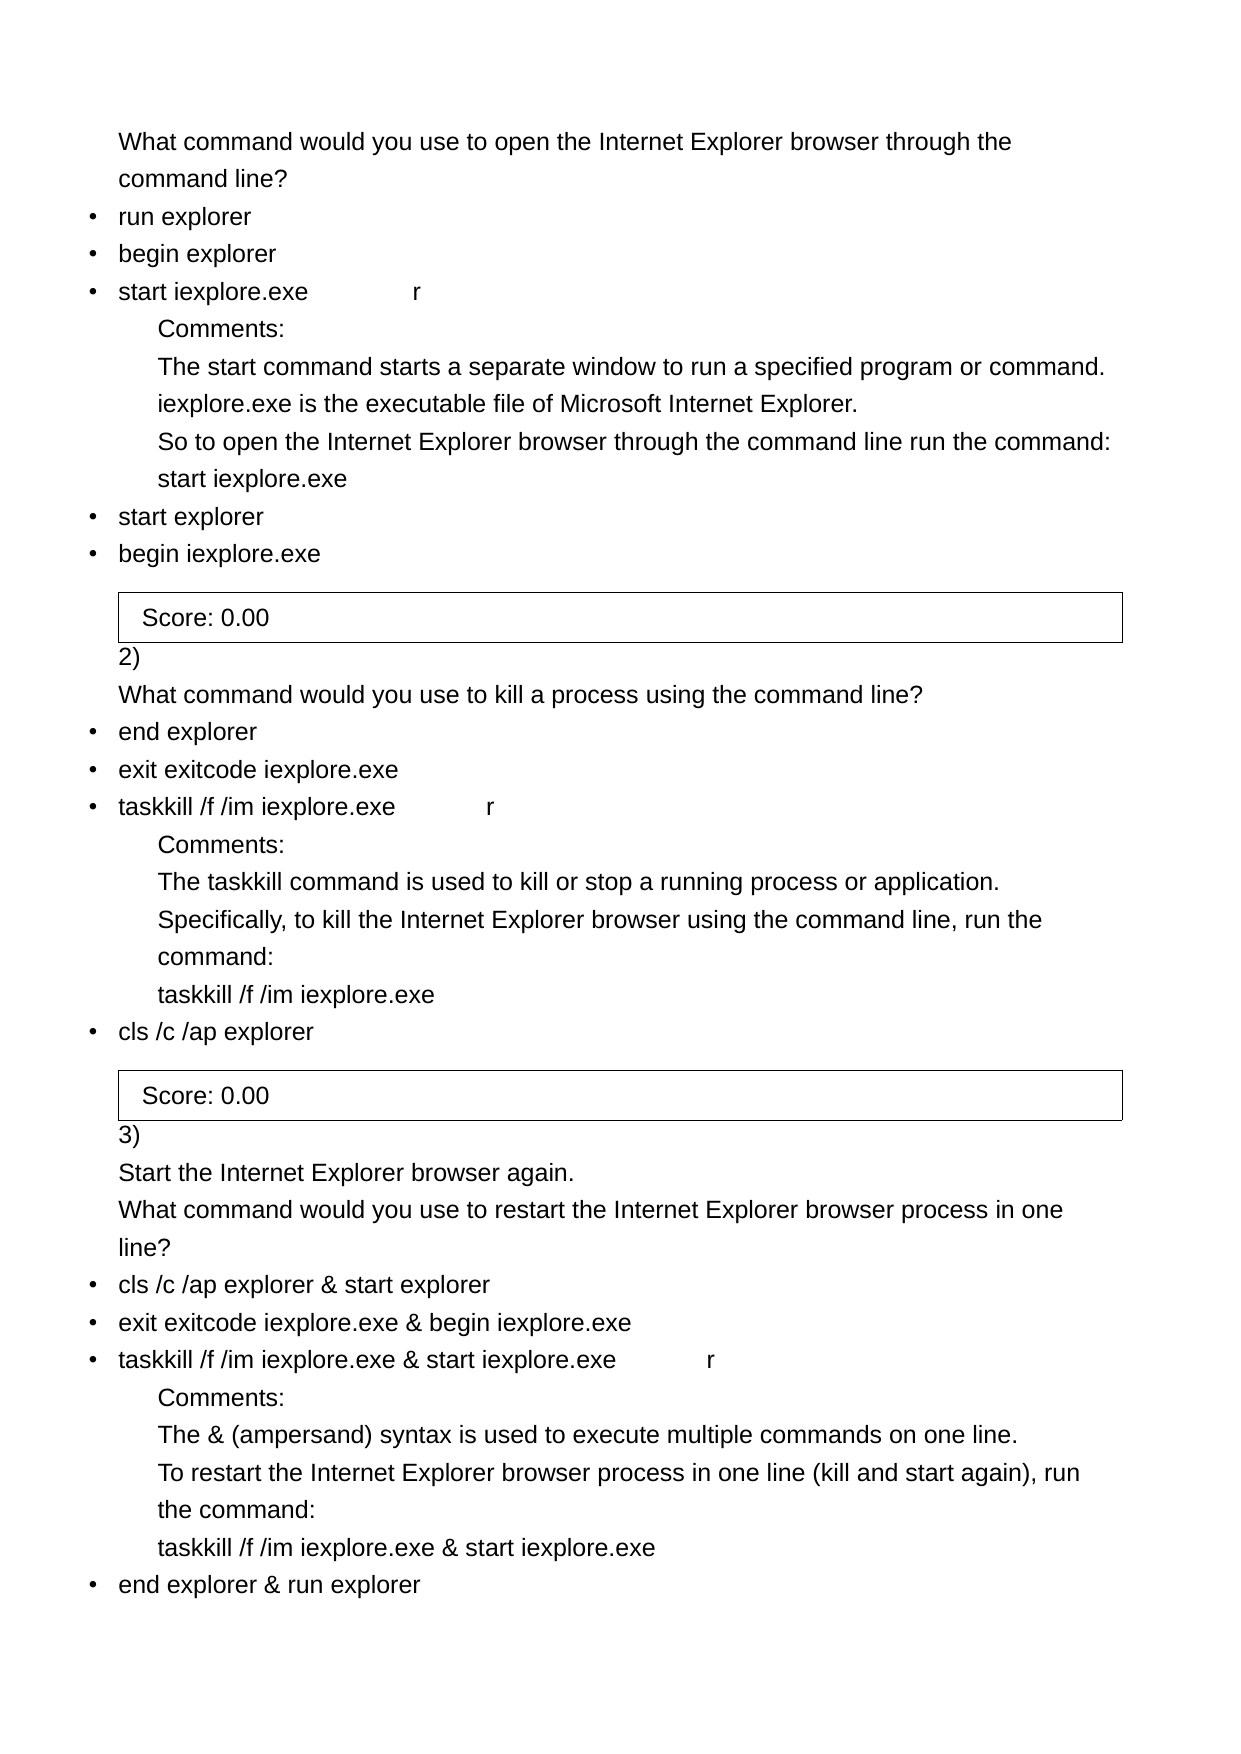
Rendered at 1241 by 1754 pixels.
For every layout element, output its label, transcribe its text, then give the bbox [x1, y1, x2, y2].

list Specifically, to kill the Internet Explorer browser using the command line, run the command: [157, 896, 1122, 971]
list The & (ampersand) syntax is used to execute multiple commands on one line. [157, 1412, 1122, 1449]
list run explorer [118, 193, 1122, 231]
list start iexplore.exe r [118, 268, 1122, 306]
list cls /c /ap explorer [118, 1009, 1122, 1046]
list begin explorer [118, 231, 1122, 268]
text Score: 0.00 [119, 593, 1122, 642]
list begin iexplore.exe [118, 531, 1122, 568]
list taskkill /f /im iexplore.exe r [118, 784, 1122, 821]
list end explorer & run explorer [118, 1562, 1122, 1599]
text 2) [118, 643, 1114, 671]
list taskkill /f /im iexplore.exe & start iexplore.exe r [118, 1337, 1122, 1374]
list cls /c /ap explorer & start explorer [118, 1262, 1122, 1299]
list So to open the Internet Explorer browser through the command line run the command: [157, 418, 1122, 456]
list start iexplore.exe [157, 456, 1122, 493]
list taskkill /f /im iexplore.exe & start iexplore.exe [157, 1524, 1122, 1562]
list exit exitcode iexplore.exe & begin iexplore.exe [118, 1299, 1122, 1337]
list The taskkill command is used to kill or stop a running process or application. [157, 859, 1122, 896]
list Comments: [157, 306, 1122, 343]
text What command would you use to kill a process using the command line? [118, 671, 1122, 709]
text 3) [118, 1121, 1114, 1149]
text What command would you use to open the Internet Explorer browser through the command line? [118, 118, 1122, 193]
list Comments: [157, 1374, 1122, 1412]
list Comments: [157, 821, 1122, 859]
list To restart the Internet Explorer browser process in one line (kill and start again), run the command: [157, 1449, 1122, 1524]
list end explorer [118, 709, 1122, 746]
text Start the Internet Explorer browser again. What command would you use to restart the Internet Explorer browser process in one line? [118, 1149, 1122, 1262]
list exit exitcode iexplore.exe [118, 746, 1122, 784]
list taskkill /f /im iexplore.exe [157, 971, 1122, 1009]
list start explorer [118, 493, 1122, 531]
list The start command starts a separate window to run a specified program or command. iexplore.exe is the executable file of Microsoft Internet Explorer. [157, 343, 1122, 418]
text Score: 0.00 [119, 1071, 1122, 1120]
